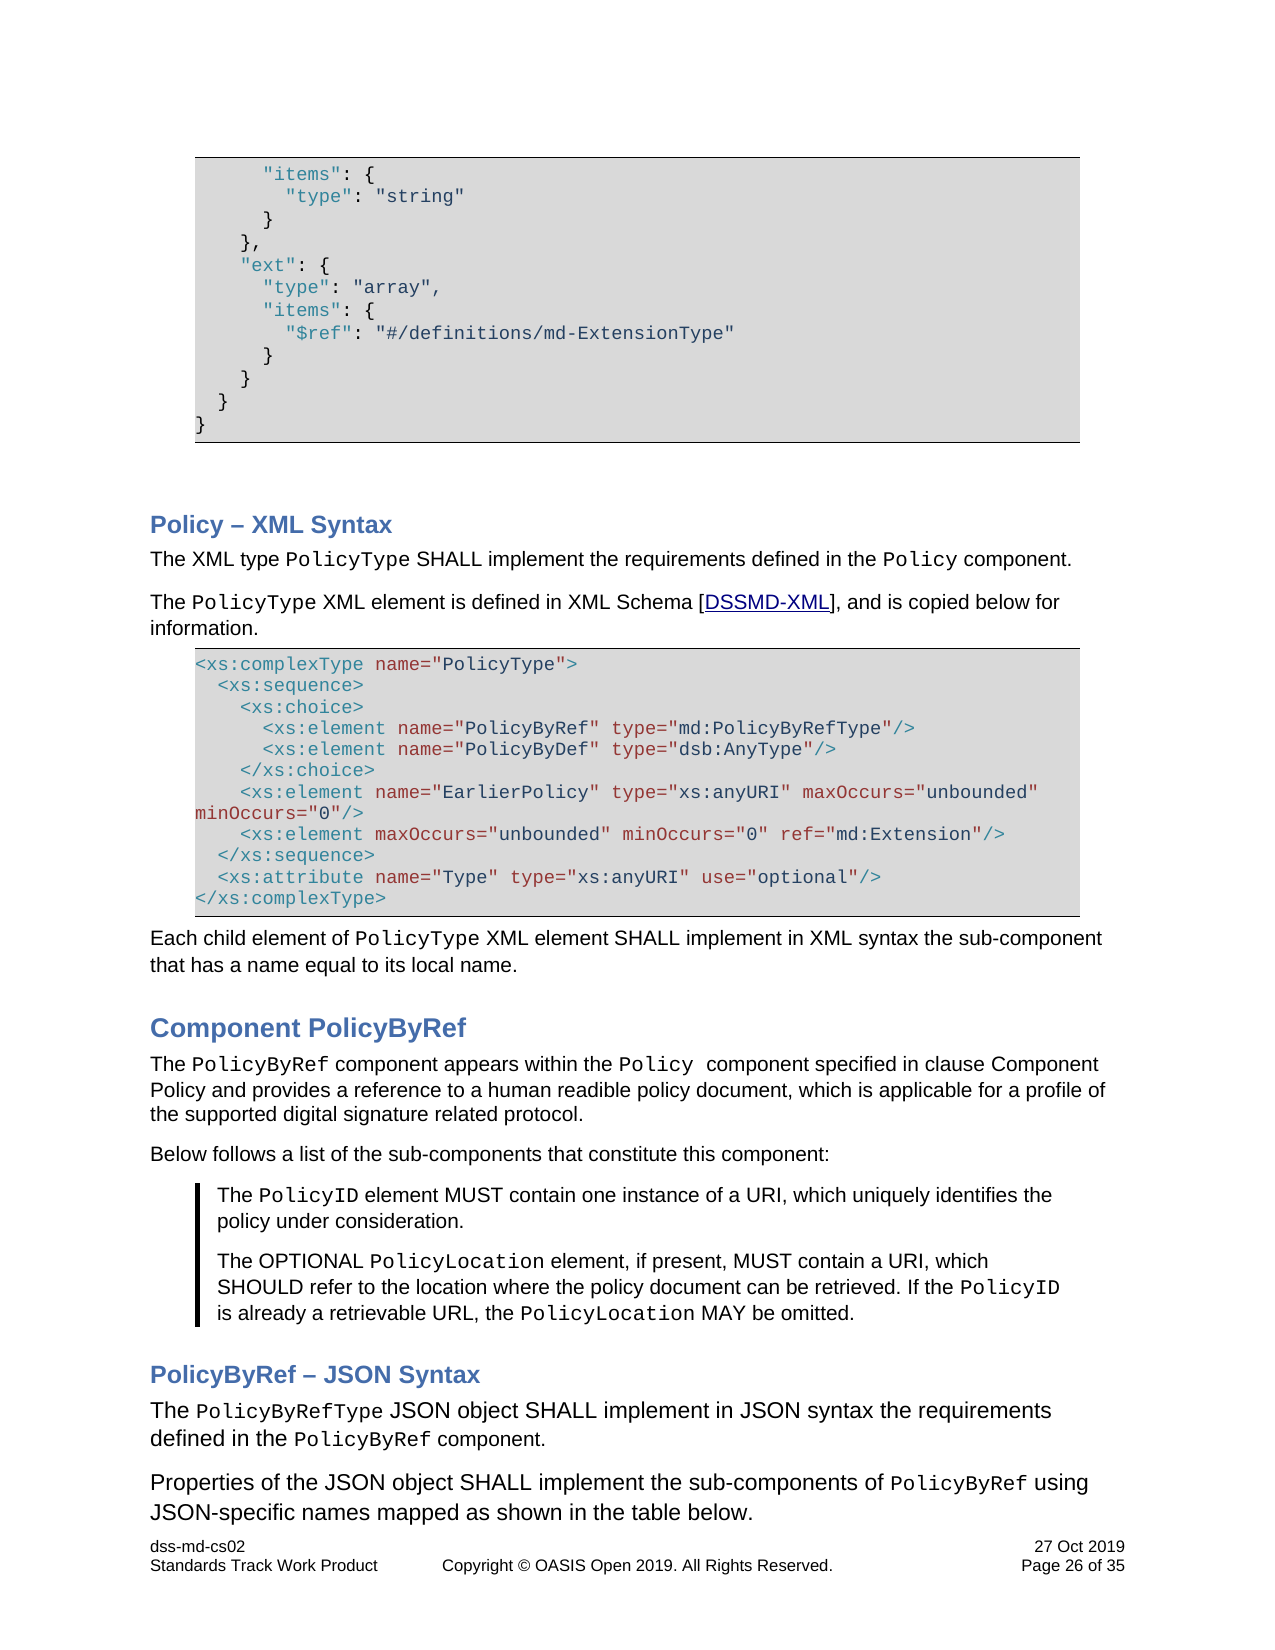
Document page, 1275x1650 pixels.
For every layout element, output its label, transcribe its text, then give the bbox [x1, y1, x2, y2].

text </xs:choice> [195, 754, 1080, 775]
text } [195, 339, 1080, 362]
text Below follows a list of the sub-components that constitute this component: [150, 1142, 1125, 1166]
text Each child element of PolicyType XML element SHALL implement in XML syntax the sub-component that has a name equal to its local name. [150, 926, 1125, 977]
text <xs:sequence> [195, 669, 1080, 690]
text } [195, 203, 1080, 225]
text "type": "string" [195, 180, 1080, 203]
text <xs:attribute name="Type" type="xs:anyURI" use="optional"/> [195, 860, 1080, 881]
text The XML type PolicyType SHALL implement the requirements defined in the Policy component. [150, 547, 1125, 573]
subtitle Policy – XML Syntax [150, 510, 1125, 539]
subtitle Component PolicyByRef [150, 1012, 1125, 1043]
text <xs:element maxOccurs="unbounded" minOccurs="0" ref="md:Extension"/> [195, 818, 1080, 839]
text <xs:choice> [195, 690, 1080, 711]
subtitle PolicyByRef – JSON Syntax [150, 1360, 1125, 1389]
text Properties of the JSON object SHALL implement the sub-components of PolicyByRef using JSON-specific names mapped as shown in the table below. [150, 1469, 1125, 1525]
text "ext": { [195, 248, 1080, 271]
text } [195, 384, 1080, 407]
text "items": { [195, 158, 1080, 180]
text "$ref": "#/definitions/md-ExtensionType" [195, 316, 1080, 339]
text <xs:element name="PolicyByDef" type="dsb:AnyType"/> [195, 733, 1080, 754]
text </xs:sequence> [195, 839, 1080, 860]
text <xs:complexType name="PolicyType"> [195, 649, 1080, 669]
text <xs:element name="EarlierPolicy" type="xs:anyURI" maxOccurs="unbounded" minOccurs="0"/> [195, 775, 1080, 818]
text } [195, 362, 1080, 384]
text "type": "array", [195, 271, 1080, 293]
text The PolicyType XML element is defined in XML Schema [DSSMD-XML], and is copied below for information. [150, 589, 1125, 639]
text The PolicyByRef component appears within the Policy component specified in clause 3.1.7 and provides a reference to a human readible policy document, which is applicable for a profile of the supported digital signature related protocol. [150, 1052, 1125, 1125]
text The PolicyByRefType JSON object SHALL implement in JSON syntax the requirements defined in the PolicyByRef component. [150, 1397, 1125, 1452]
text } [195, 407, 1080, 442]
text }, [195, 225, 1080, 248]
text </xs:complexType> [195, 881, 1080, 916]
text <xs:element name="PolicyByRef" type="md:PolicyByRefType"/> [195, 711, 1080, 733]
text "items": { [195, 293, 1080, 316]
text The PolicyID element MUST contain one instance of a URI, which uniquely identifies the policy under consideration. [200, 1183, 1080, 1232]
text The OPTIONAL PolicyLocation element, if present, MUST contain a URI, which SHOULD refer to the location where the policy document can be retrieved. If the PolicyID is already a retrievable URL, the PolicyLocation MAY be omitted. [200, 1249, 1080, 1327]
